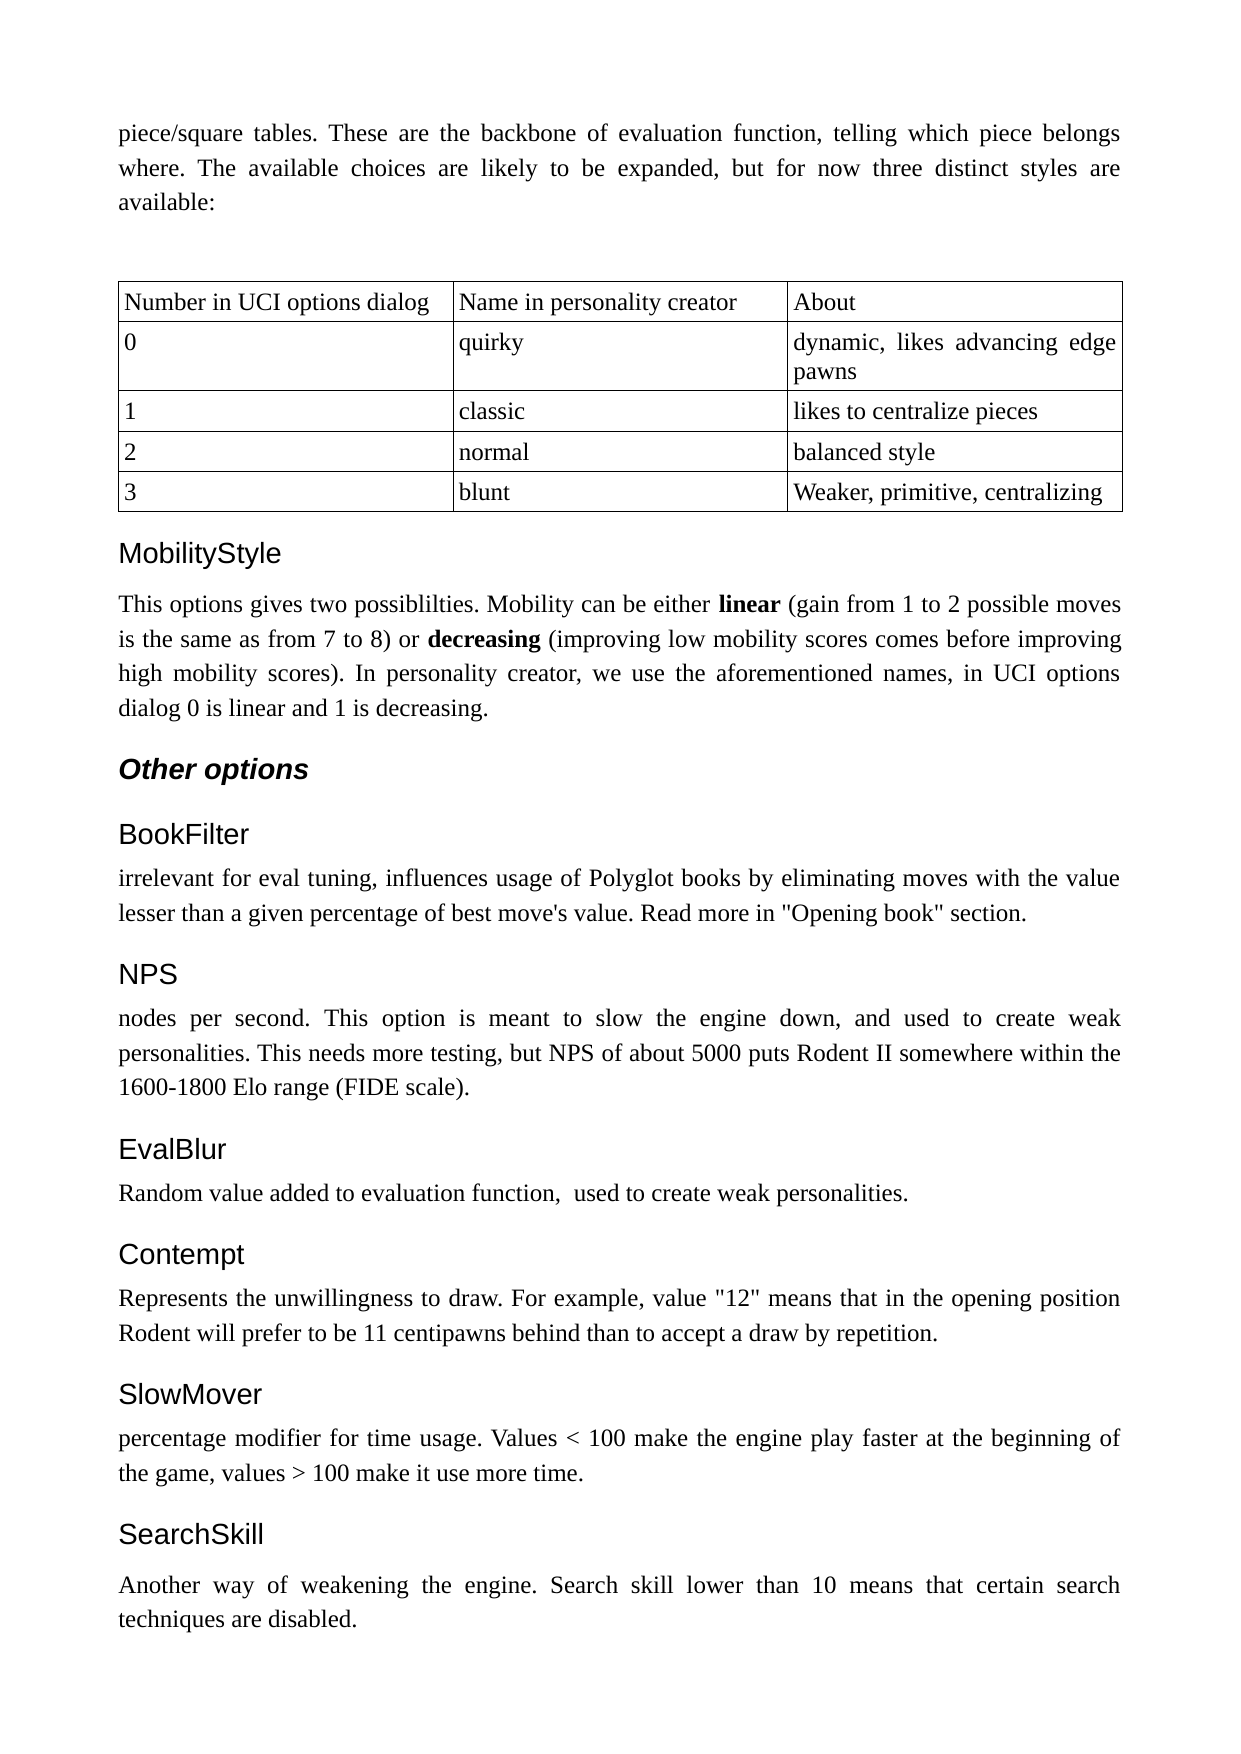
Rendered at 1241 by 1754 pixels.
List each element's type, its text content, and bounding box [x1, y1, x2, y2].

text piece/square tables. These are the backbone of evaluation function, telling which piece belongs where. The available choices are likely to be expanded, but for now three distinct styles are available: [118, 118, 1122, 216]
table_header Number in UCI options dialog [119, 282, 453, 321]
table_cell classic [454, 391, 787, 431]
table_cell normal [454, 432, 787, 471]
subtitle Contempt [118, 1237, 1122, 1271]
table_cell 0 [119, 322, 453, 390]
table_header Name in personality creator [454, 282, 787, 321]
text percentage modifier for time usage. Values < 100 make the engine play faster at the beginning of the game, values > 100 make it use more time. [118, 1423, 1122, 1487]
text Another way of weakening the engine. Search skill lower than 10 means that certain search techniques are disabled. [118, 1570, 1122, 1633]
subtitle NPS [118, 957, 1122, 991]
table_cell 2 [119, 432, 453, 471]
text This options gives two possiblilties. Mobility can be either linear (gain from 1 to 2 possible moves is the same as from 7 to 8) or decreasing (improving low mobility scores comes before improving high mobility scores). In personality creator, we use the aforementioned names, in UCI options dialog 0 is linear and 1 is decreasing. [118, 589, 1122, 721]
table_cell blunt [454, 472, 787, 511]
subtitle EvalBlur [118, 1132, 1122, 1165]
table_header About [788, 282, 1122, 321]
table_cell 1 [119, 391, 453, 431]
text Represents the unwillingness to draw. For example, value "12" means that in the opening position Rodent will prefer to be 11 centipawns behind than to accept a draw by repetition. [118, 1283, 1122, 1347]
text irrelevant for eval tuning, influences usage of Polyglot books by eliminating moves with the value lesser than a given percentage of best move's value. Read more in "Opening book" section. [118, 863, 1122, 927]
table_cell likes to centralize pieces [788, 391, 1122, 431]
text nodes per second. This option is meant to slow the engine down, and used to create weak personalities. This needs more testing, but NPS of about 5000 puts Rodent II somewhere within the 1600-1800 Elo range (FIDE scale). [118, 1003, 1122, 1101]
subtitle MobilityStyle [118, 536, 1122, 570]
table_cell 3 [119, 472, 453, 511]
table_cell quirky [454, 322, 787, 390]
subtitle Other options [118, 752, 1122, 786]
subtitle SlowMover [118, 1377, 1122, 1411]
table_cell dynamic, likes advancing edge pawns [788, 322, 1122, 390]
subtitle BookFilter [118, 817, 1122, 851]
text Random value added to evaluation function, used to create weak personalities. [118, 1178, 1122, 1207]
subtitle SearchSkill [118, 1517, 1122, 1551]
table_cell Weaker, primitive, centralizing [788, 472, 1122, 511]
table_cell balanced style [788, 432, 1122, 471]
